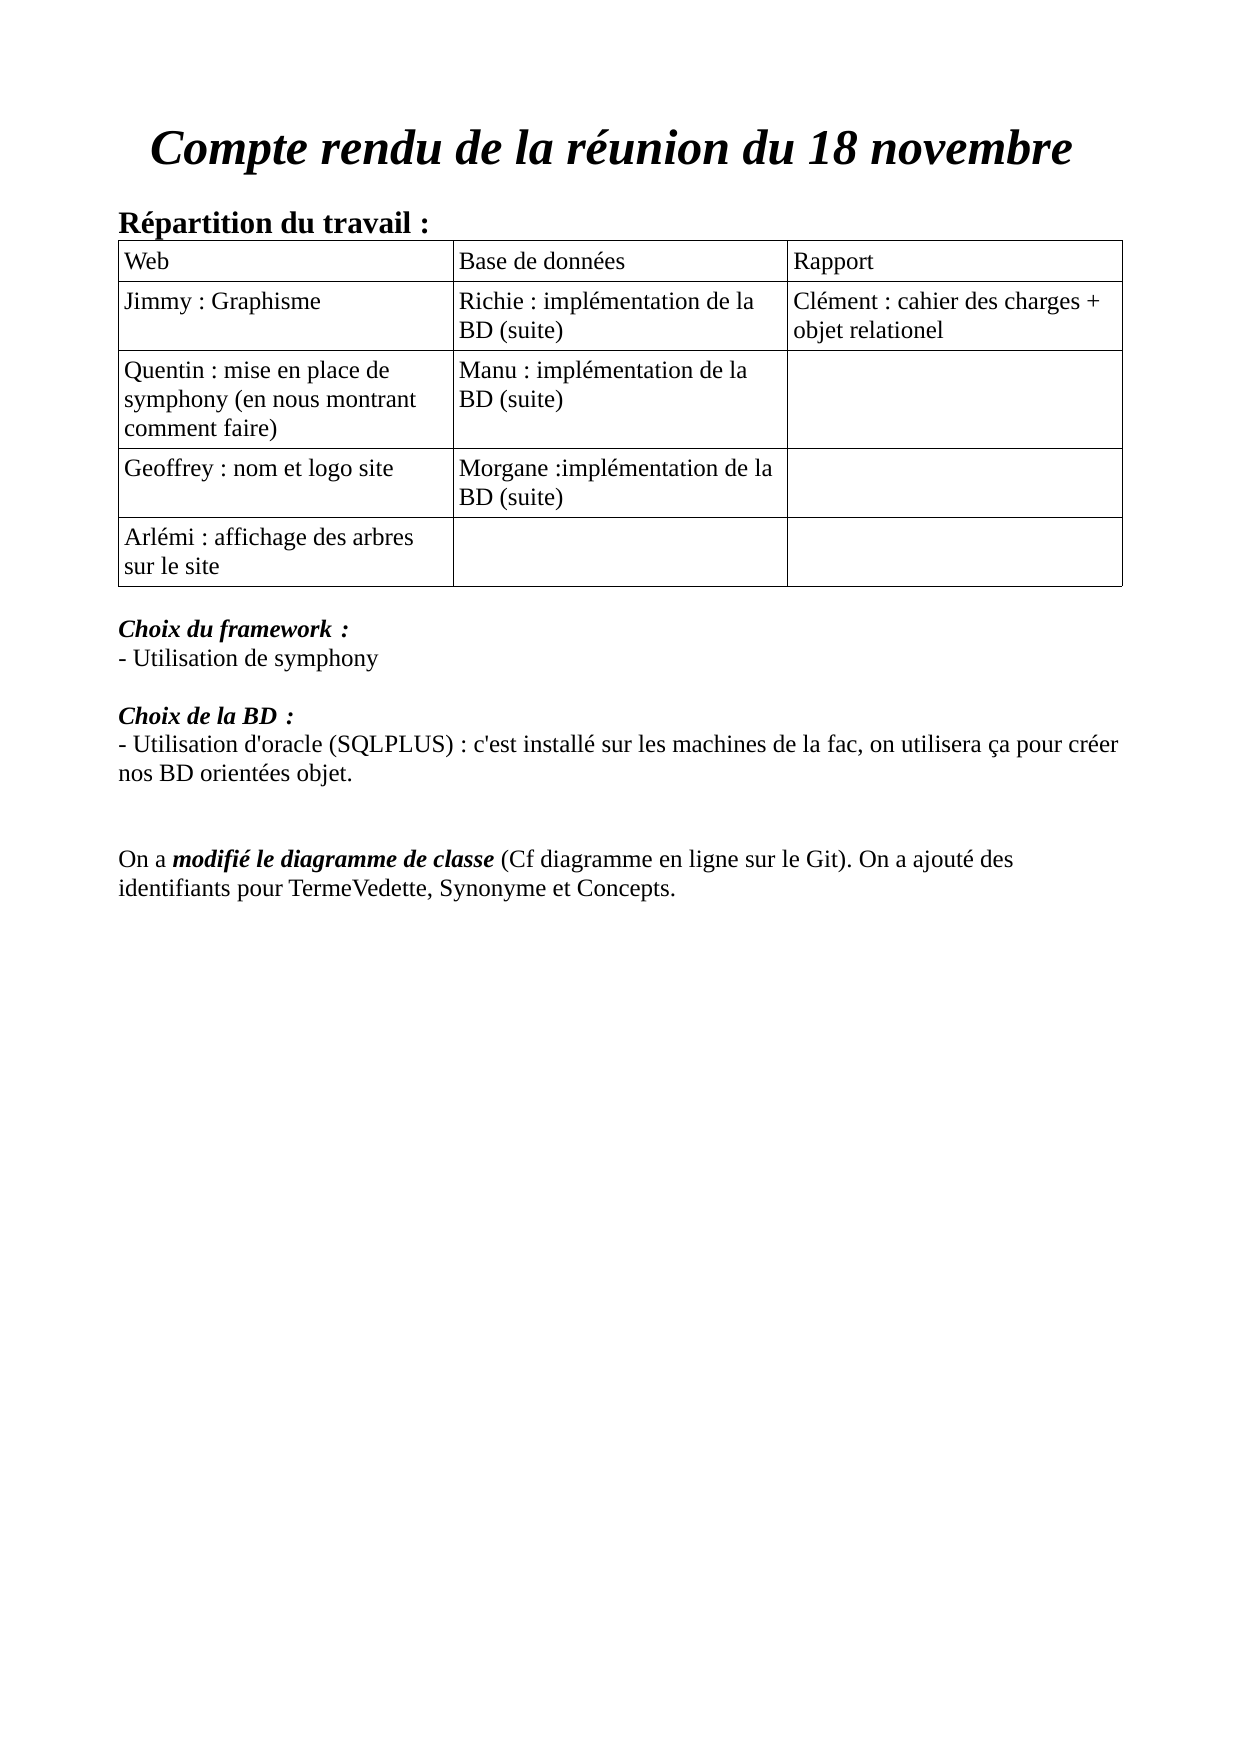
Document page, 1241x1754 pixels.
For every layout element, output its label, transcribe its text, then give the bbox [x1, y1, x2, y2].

table_cell Richie : implémentation de la BD (suite) [454, 282, 787, 350]
text - Utilisation de symphony [118, 643, 1122, 672]
text Compte rendu de la réunion du 18 novembre [118, 118, 1122, 176]
table_cell [788, 449, 1122, 517]
text - Utilisation d'oracle (SQLPLUS) : c'est installé sur les machines de la fac, on utilisera ça pour créer nos BD orientées objet. [118, 729, 1122, 787]
text On a modifié le diagramme de classe (Cf diagramme en ligne sur le Git). On a ajouté des identifiants pour TermeVedette, Synonyme et Concepts. [118, 844, 1122, 902]
table_cell Geoffrey : nom et logo site [119, 449, 453, 517]
table_cell [788, 518, 1122, 586]
table_cell Arlémi : affichage des arbres sur le site [119, 518, 453, 586]
table_cell Morgane :implémentation de la BD (suite) [454, 449, 787, 517]
table_header Rapport [788, 241, 1122, 281]
table_header Web [119, 241, 453, 281]
table_cell [788, 351, 1122, 447]
table_cell Clément : cahier des charges + objet relationel [788, 282, 1122, 350]
table_cell [454, 518, 787, 586]
text Choix du framework : [118, 614, 1122, 643]
text Répartition du travail : [118, 204, 1122, 240]
table_header Base de données [454, 241, 787, 281]
table_cell Manu : implémentation de la BD (suite) [454, 351, 787, 447]
text Choix de la BD : [118, 701, 1122, 729]
table_cell Jimmy : Graphisme [119, 282, 453, 350]
table_cell Quentin : mise en place de symphony (en nous montrant comment faire) [119, 351, 453, 447]
